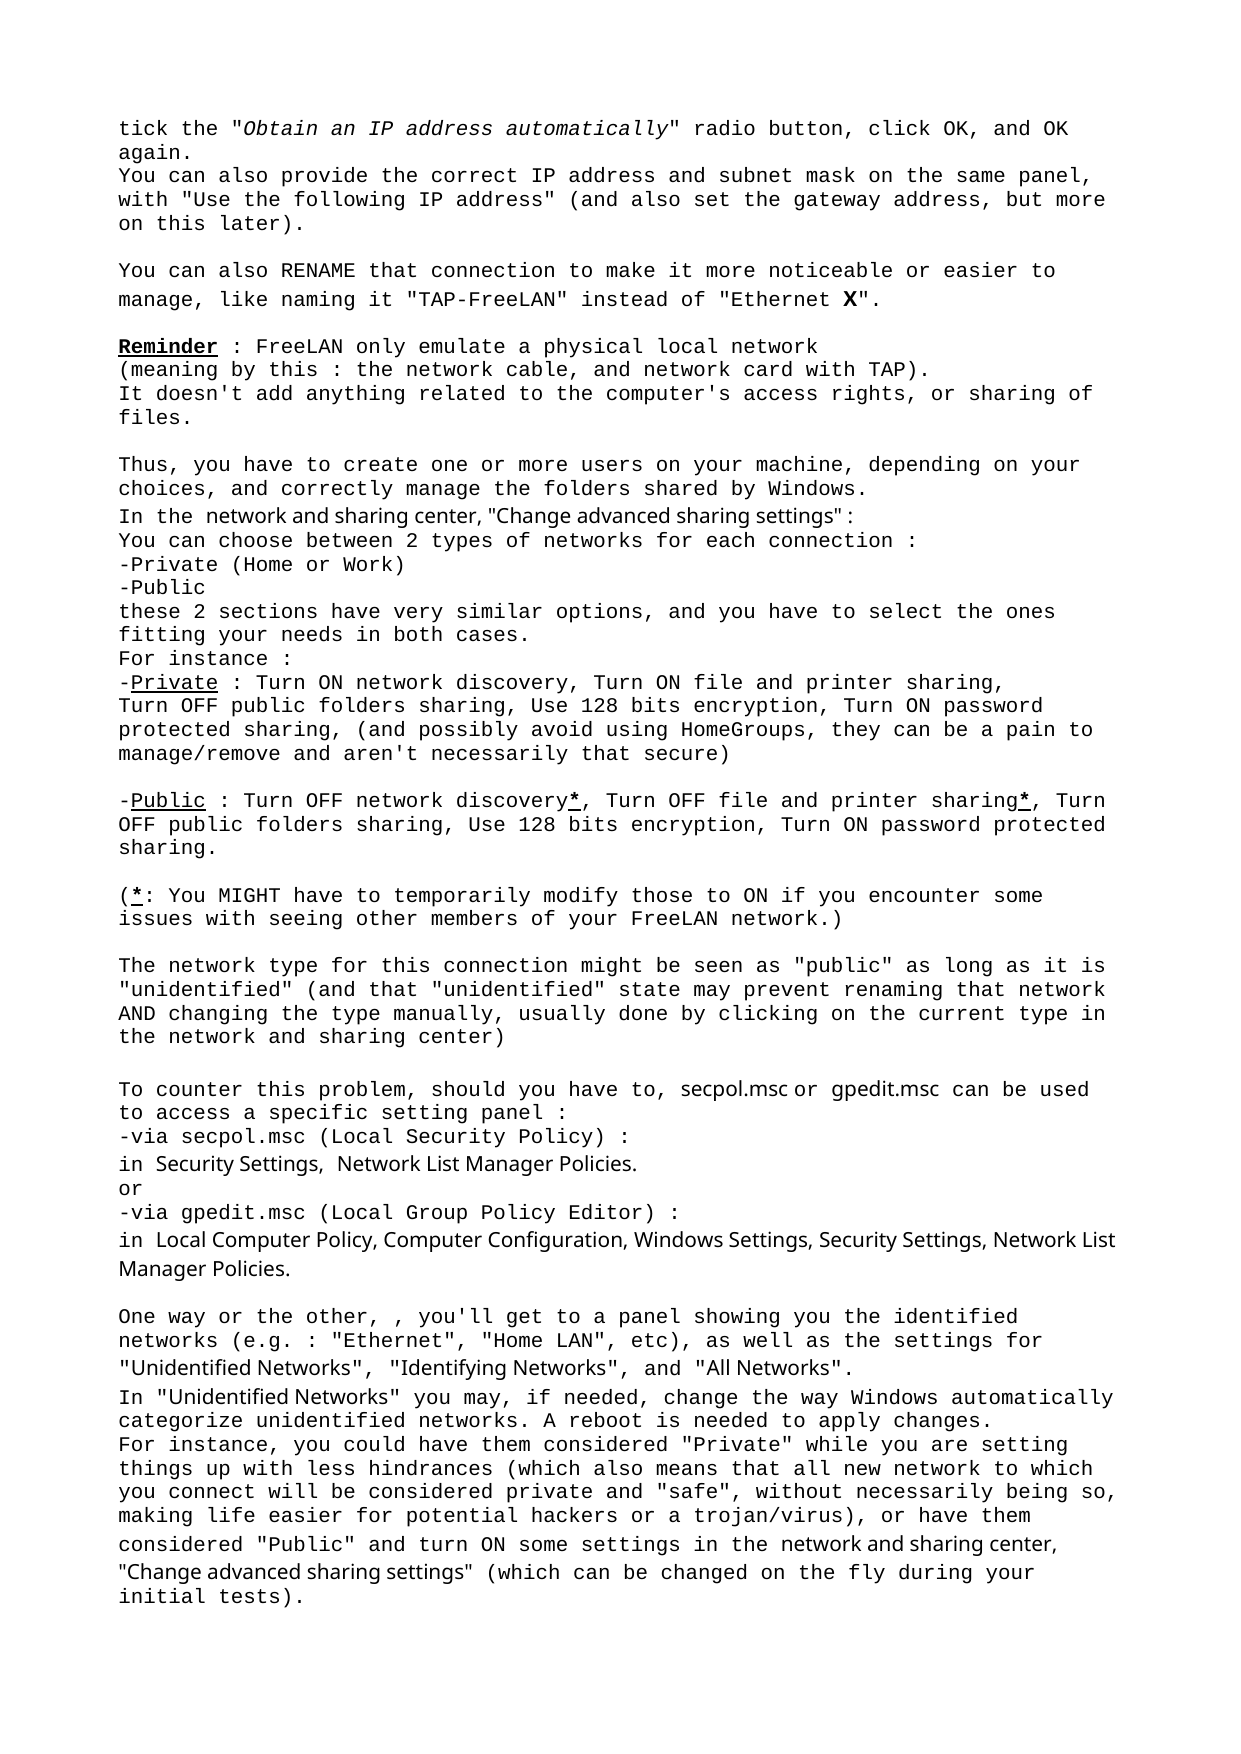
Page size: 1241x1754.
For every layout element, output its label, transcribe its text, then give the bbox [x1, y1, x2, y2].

text In the network and sharing center, "Change advanced sharing settings" : [118, 501, 1122, 530]
text Turn OFF public folders sharing, Use 128 bits encryption, Turn ON password protected sharing, (and possibly avoid using HomeGroups, they can be a pain to manage/remove and aren't necessarily that secure) [118, 695, 1122, 766]
text For instance : [118, 648, 1122, 672]
text It doesn't add anything related to the computer's access rights, or sharing of files. [118, 383, 1122, 430]
text -Private : Turn ON network discovery, Turn ON file and printer sharing, [118, 672, 1122, 695]
text -Public [118, 577, 1122, 601]
text (meaning by this : the network cable, and network card with TAP). [118, 359, 1122, 383]
text One way or the other, , you'll get to a panel showing you the identified networks (e.g. : "Ethernet", "Home LAN", etc), as well as the settings for "Unidentified Networks", "Identifying Networks", and "All Networks". [118, 1306, 1122, 1382]
text You can also provide the correct IP address and subnet mask on the same panel, with "Use the following IP address" (and also set the gateway address, but more on this later). [118, 165, 1122, 236]
text -via gpedit.msc (Local Group Policy Editor) : [118, 1202, 1122, 1225]
text -Private (Home or Work) [118, 553, 1122, 577]
text -Public : Turn OFF network discovery*, Turn OFF file and printer sharing*, Turn OFF public folders sharing, Use 128 bits encryption, Turn ON password protected sharing. [118, 790, 1122, 861]
text Thus, you have to create one or more users on your machine, depending on your choices, and correctly manage the folders shared by Windows. [118, 454, 1122, 501]
text For instance, you could have them considered "Private" while you are setting things up with less hindrances (which also means that all new network to which you connect will be considered private and "safe", without necessarily being so, making life easier for potential hackers or a trojan/virus), or have them considered "Public" and turn ON some settings in the network and sharing center, "Change advanced sharing settings" (which can be changed on the fly during your initial tests). [118, 1434, 1122, 1609]
text To counter this problem, should you have to, secpol.msc or gpedit.msc can be used to access a specific setting panel : [118, 1074, 1122, 1126]
text In "Unidentified Networks" you may, if needed, change the way Windows automatically categorize unidentified networks. A reboot is needed to apply changes. [118, 1382, 1122, 1434]
text (*: You MIGHT have to temporarily modify those to ON if you encounter some issues with seeing other members of your FreeLAN network.) [118, 884, 1122, 932]
text You can also RENAME that connection to make it more noticeable or easier to manage, like naming it "TAP-FreeLAN" instead of "Ethernet X". [118, 260, 1122, 312]
text -via secpol.msc (Local Security Policy) : [118, 1126, 1122, 1149]
text these 2 sections have very similar options, and you have to select the ones fitting your needs in both cases. [118, 601, 1122, 648]
text You can choose between 2 types of networks for each connection : [118, 530, 1122, 553]
text Reminder : FreeLAN only emulate a physical local network [118, 336, 1122, 359]
text in Local Computer Policy, Computer Configuration, Windows Settings, Security Settings, Network List Manager Policies. [118, 1225, 1122, 1282]
text in Security Settings, Network List Manager Policies. [118, 1149, 1122, 1178]
text or [118, 1178, 1122, 1202]
text The network type for this connection might be seen as "public" as long as it is "unidentified" (and that "unidentified" state may prevent renaming that network AND changing the type manually, usually done by clicking on the current type in the network and sharing center) [118, 956, 1122, 1050]
text tick the "Obtain an IP address automatically" radio button, click OK, and OK again. [118, 118, 1122, 165]
